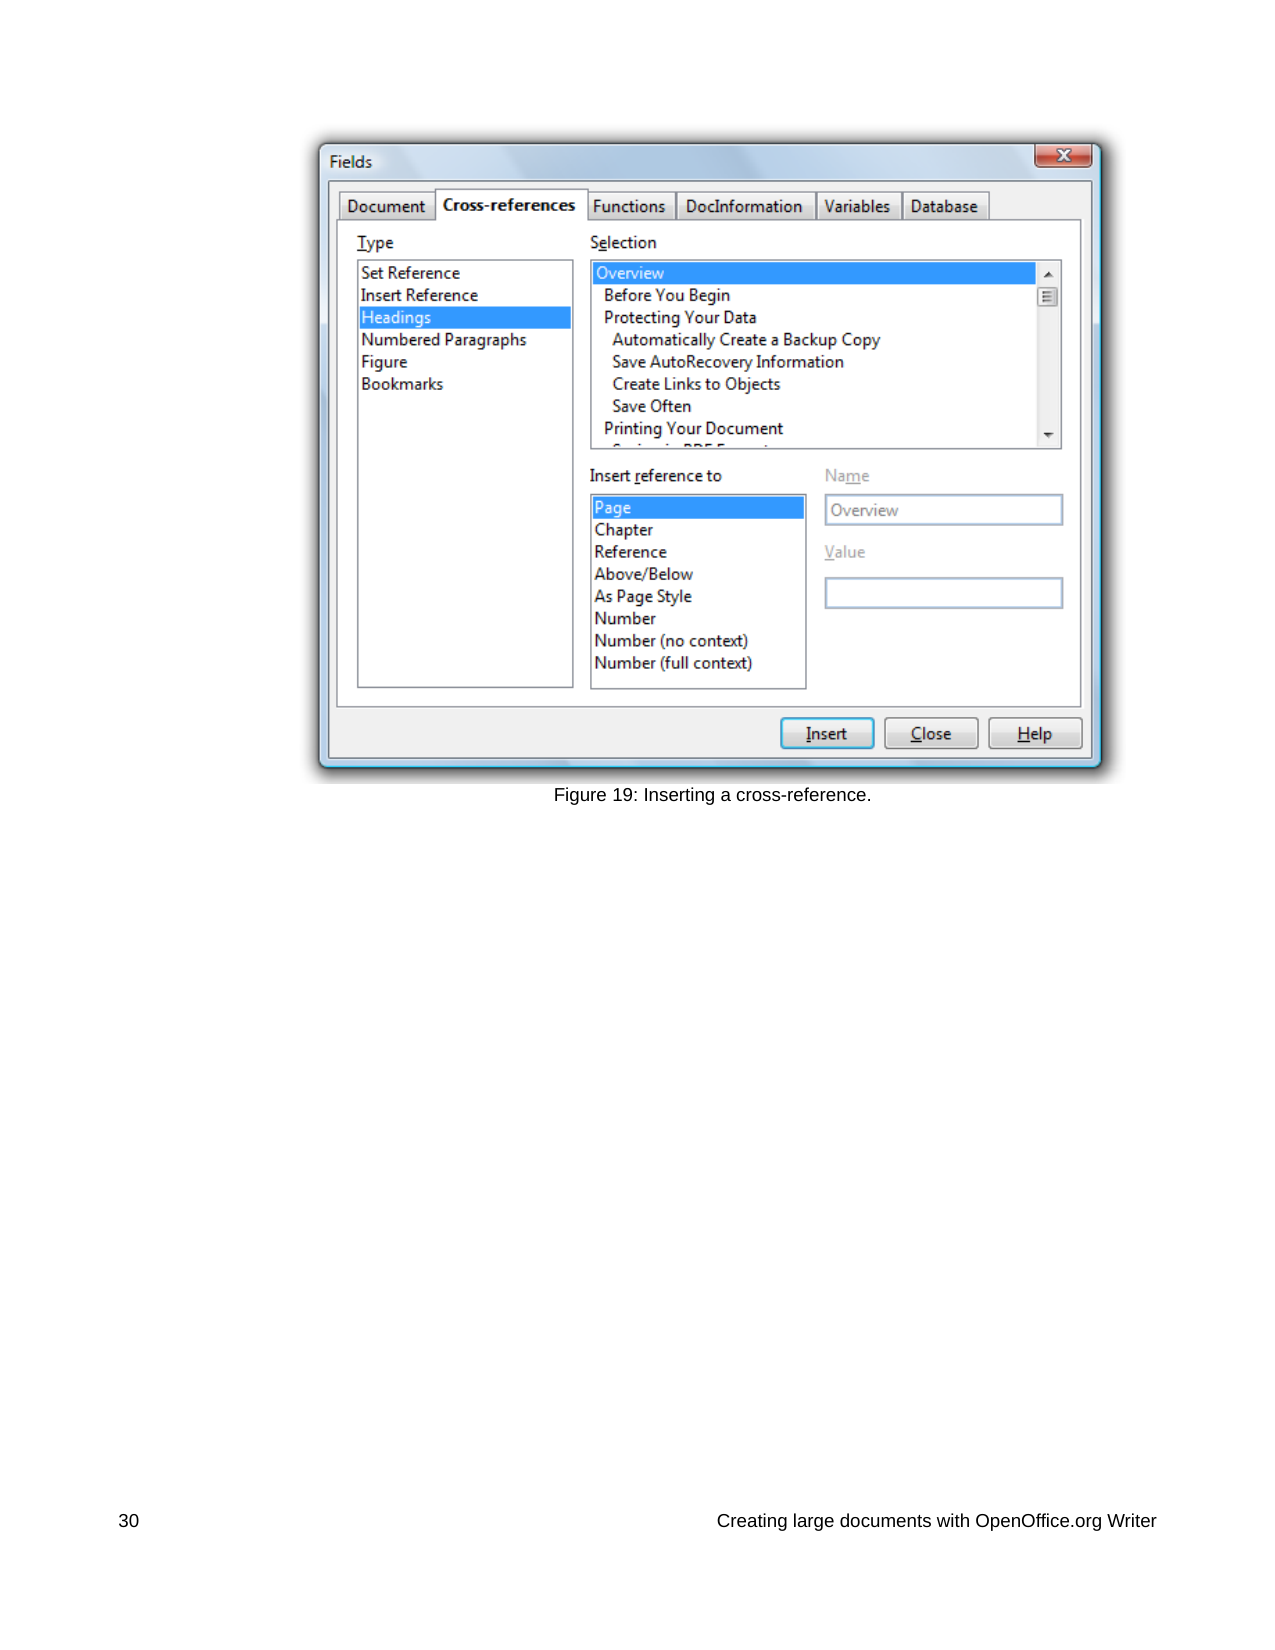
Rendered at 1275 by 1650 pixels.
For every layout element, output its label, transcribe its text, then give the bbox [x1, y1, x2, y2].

text Figure 19: Inserting a cross-reference. [299, 784, 1126, 805]
picture [299, 118, 1126, 784]
